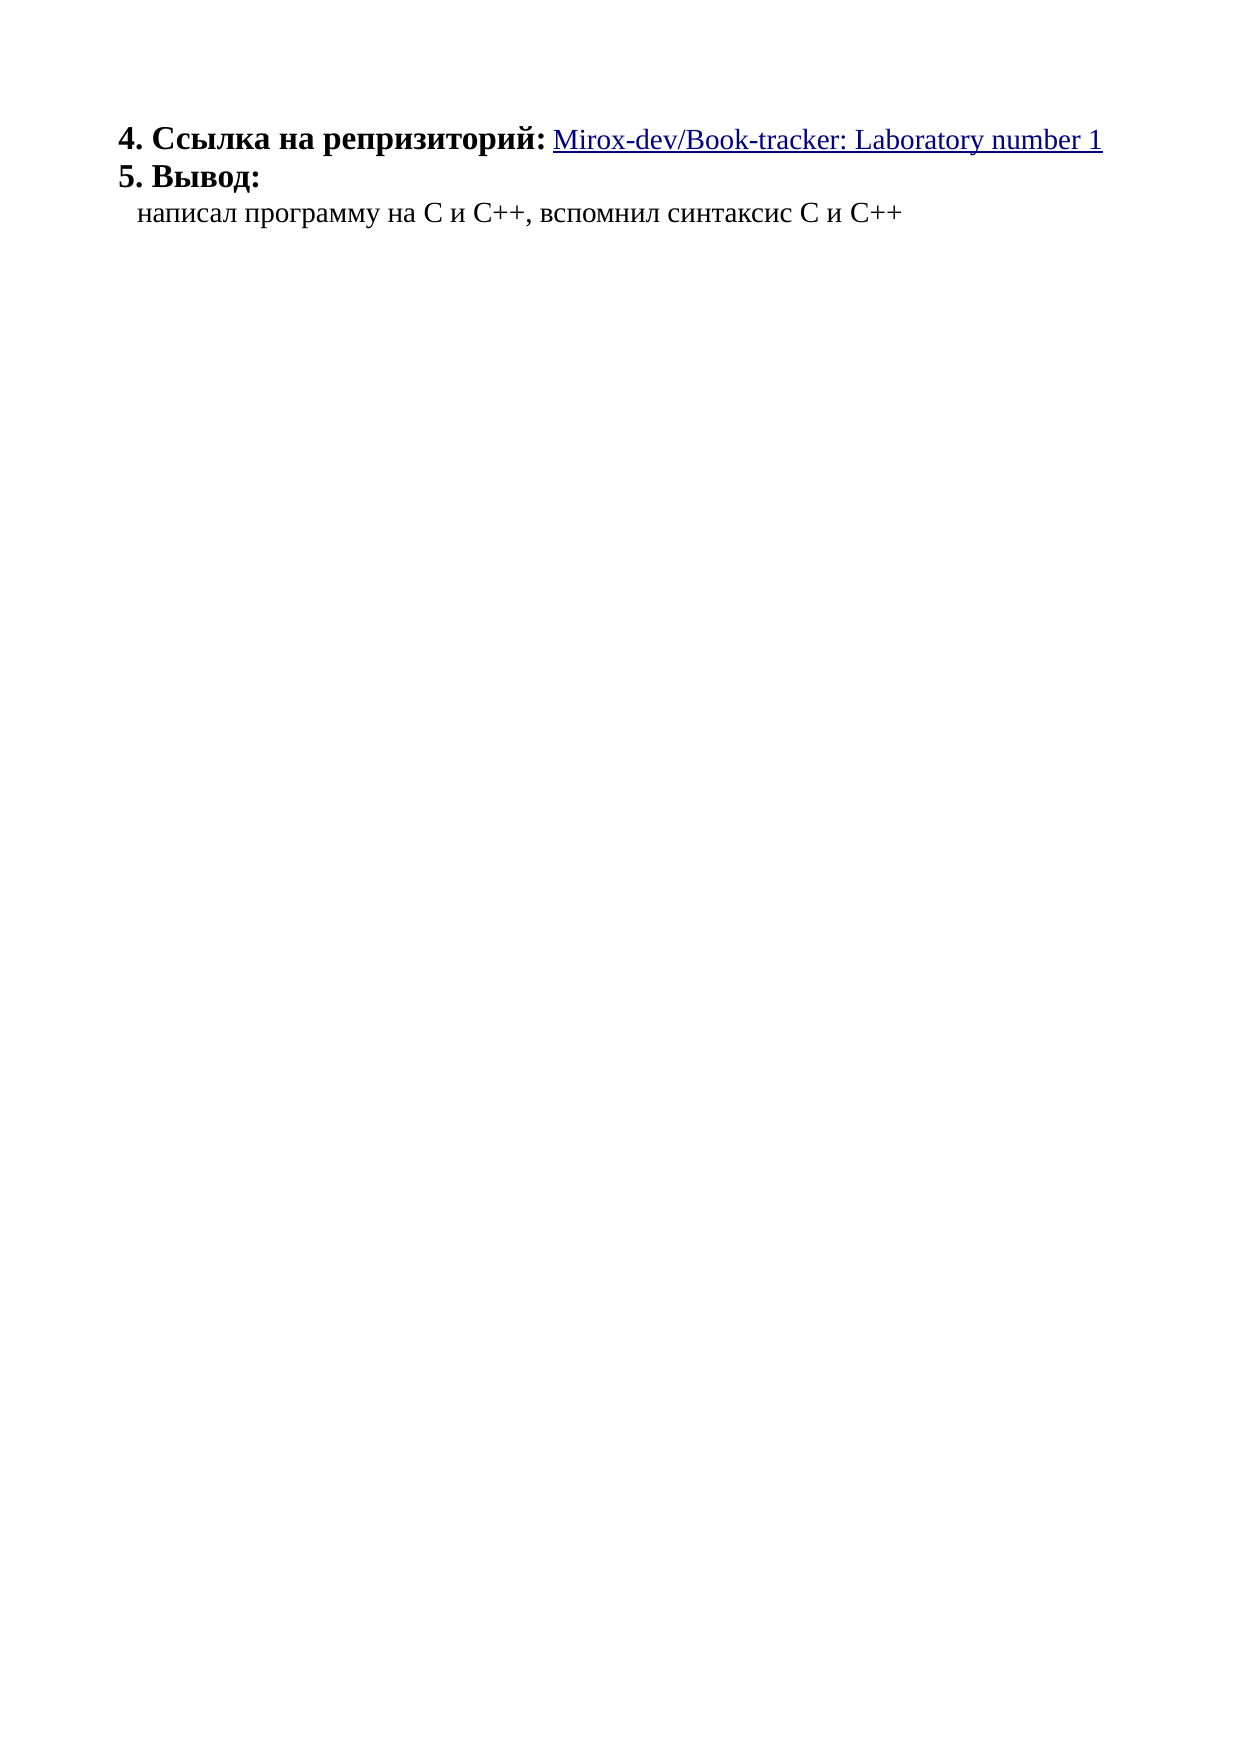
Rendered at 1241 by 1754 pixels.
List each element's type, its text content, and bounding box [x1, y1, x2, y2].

text 4. Cсылка на репризиторий: Mirox-dev/Book-tracker: Laboratory number 1 [118, 118, 1122, 156]
text 5. Вывод: [118, 156, 1122, 195]
text написал программу на C и С++, вспомнил синтаксис С и C++ [118, 195, 1122, 228]
